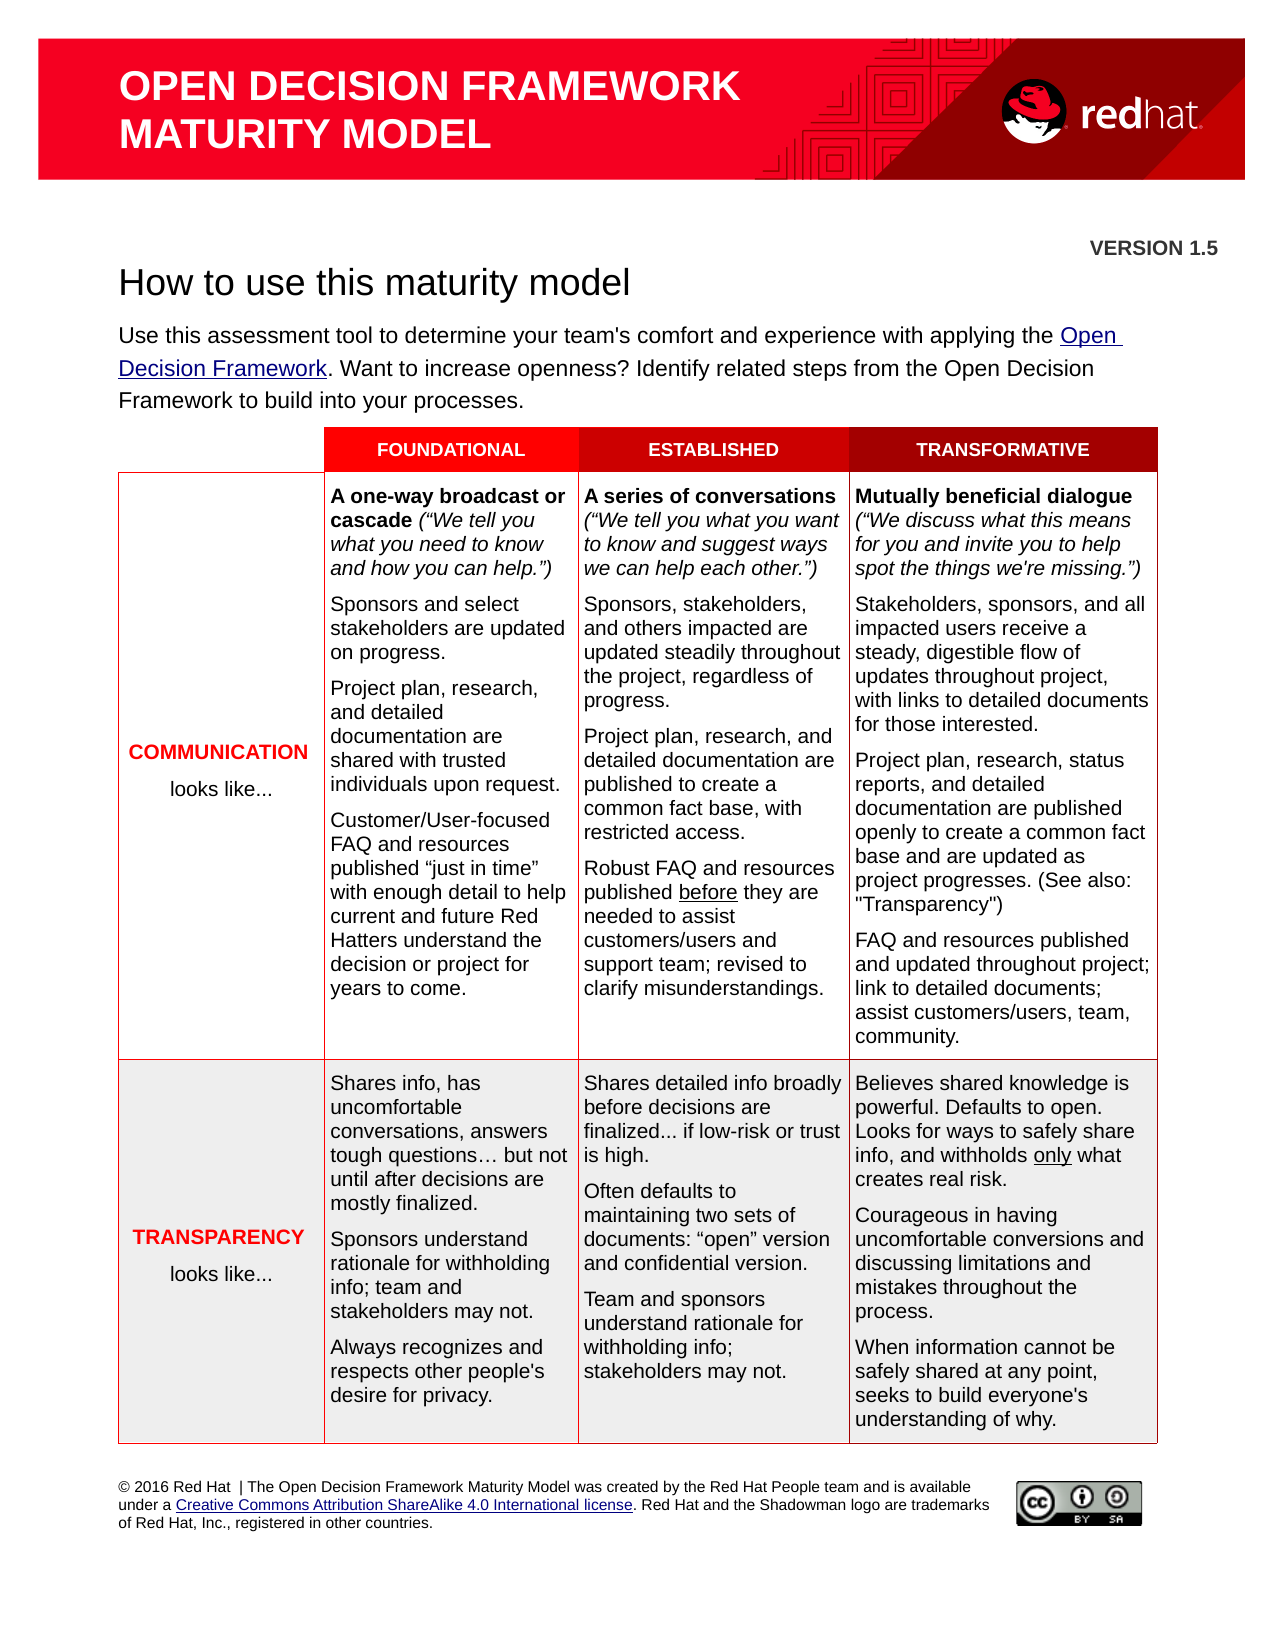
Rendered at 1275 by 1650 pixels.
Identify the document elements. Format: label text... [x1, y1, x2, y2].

table_header TRANSFORMATIVE [850, 428, 1157, 472]
table_cell Transparency looks like... [119, 1060, 324, 1442]
table_cell Communication looks like... [119, 473, 324, 1059]
title How to use this maturity model [118, 218, 1157, 304]
table_cell Shares info, has uncomfortable conversations, answers tough questions… but not until after decisions are mostly finalized. Sponsors understand rationale for withholding info; team and stakeholders may not. Always recognizes and respects other people's desire for privacy. [325, 1060, 578, 1442]
table_cell A one-way broadcast or cascade (“We tell you what you need to know and how you can help.”) Sponsors and select stakeholders are updated on progress. Project plan, research, and detailed documentation are shared with trusted individuals upon request. Customer/User-focused FAQ and resources published “just in time” with enough detail to help current and future Red Hatters understand the decision or project for years to come. [325, 472, 578, 1059]
table_header ESTABLISHED [579, 428, 849, 472]
table_cell Mutually beneficial dialogue (“We discuss what this means for you and invite you to help spot the things we're missing.”) Stakeholders, sponsors, and all impacted users receive a steady, digestible flow of updates throughout project, with links to detailed documents for those interested. Project plan, research, status reports, and detailed documentation are published openly to create a common fact base and are updated as project progresses. (See also: "Transparency") FAQ and resources published and updated throughout project; link to detailed documents; assist customers/users, team, community. [850, 472, 1157, 1059]
table_header [118, 427, 324, 472]
table_cell A series of conversations (“We tell you what you want to know and suggest ways we can help each other.”) Sponsors, stakeholders, and others impacted are updated steadily throughout the project, regardless of progress. Project plan, research, and detailed documentation are published to create a common fact base, with restricted access. Robust FAQ and resources published before they are needed to assist customers/users and support team; revised to clarify misunderstandings. [579, 472, 849, 1059]
table_header FOUNDATIONAL [325, 428, 578, 472]
text Use this assessment tool to determine your team's comfort and experience with applying the Open Decision Framework. Want to increase openness? Identify related steps from the Open Decision Framework to build into your processes. [118, 322, 1157, 413]
table_cell Shares detailed info broadly before decisions are finalized... if low-risk or trust is high. Often defaults to maintaining two sets of documents: “open” version and confidential version. Team and sponsors understand rationale for withholding info; stakeholders may not. [579, 1060, 849, 1442]
picture [0, 0, 1275, 218]
table_cell Believes shared knowledge is powerful. Defaults to open. Looks for ways to safely share info, and withholds only what creates real risk. Courageous in having uncomfortable conversions and discussing limitations and mistakes throughout the process. When information cannot be safely shared at any point, seeks to build everyone's understanding of why. [850, 1060, 1157, 1442]
picture [1016, 1481, 1143, 1526]
